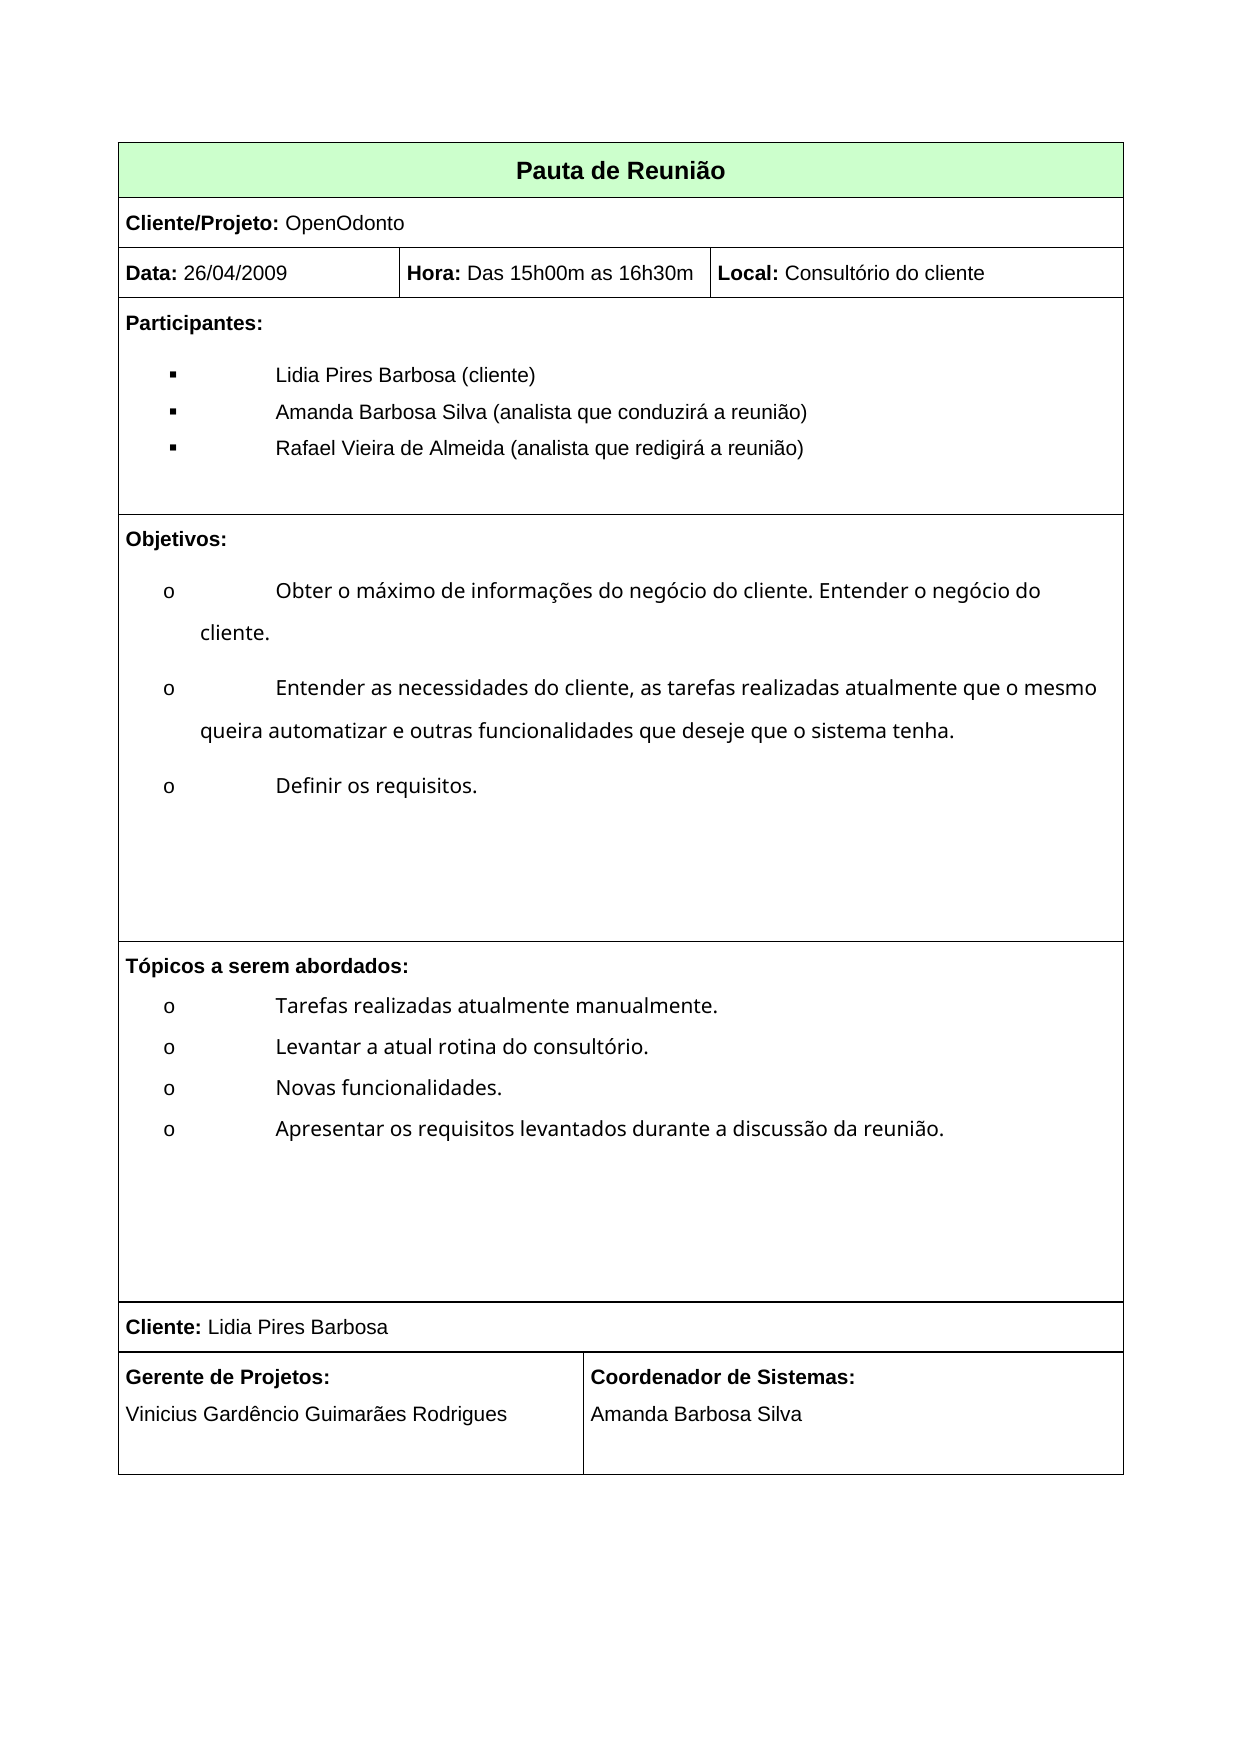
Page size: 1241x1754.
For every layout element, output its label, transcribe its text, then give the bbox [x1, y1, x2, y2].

table_cell Data: 26/04/2009 [119, 248, 399, 297]
table_cell Gerente de Projetos: Vinicius Gardêncio Guimarães Rodrigues [119, 1353, 583, 1474]
table_cell Coordenador de Sistemas: Amanda Barbosa Silva [584, 1353, 1123, 1474]
table_cell Tópicos a serem abordados: Tarefas realizadas atualmente manualmente. Levantar a atual rotina do consultório. Novas funcionalidades. Apresentar os requisitos levantados durante a discussão da reunião. [119, 942, 1123, 1301]
table_cell Hora: Das 15h00m as 16h30m [400, 248, 710, 297]
table_cell Cliente: Lidia Pires Barbosa [119, 1303, 1123, 1351]
table_cell Local: Consultório do cliente [711, 248, 1123, 297]
table_cell Cliente/Projeto: OpenOdonto [119, 198, 1123, 247]
table_cell Participantes: Lidia Pires Barbosa (cliente) Amanda Barbosa Silva (analista que conduzirá a reunião) Rafael Vieira de Almeida (analista que redigirá a reunião) [119, 298, 1123, 514]
table_cell Objetivos: Obter o máximo de informações do negócio do cliente. Entender o negócio do cliente. Entender as necessidades do cliente, as tarefas realizadas atualmente que o mesmo queira automatizar e outras funcionalidades que deseje que o sistema tenha. Definir os requisitos. [119, 515, 1123, 941]
table_header Pauta de Reunião [119, 143, 1123, 197]
